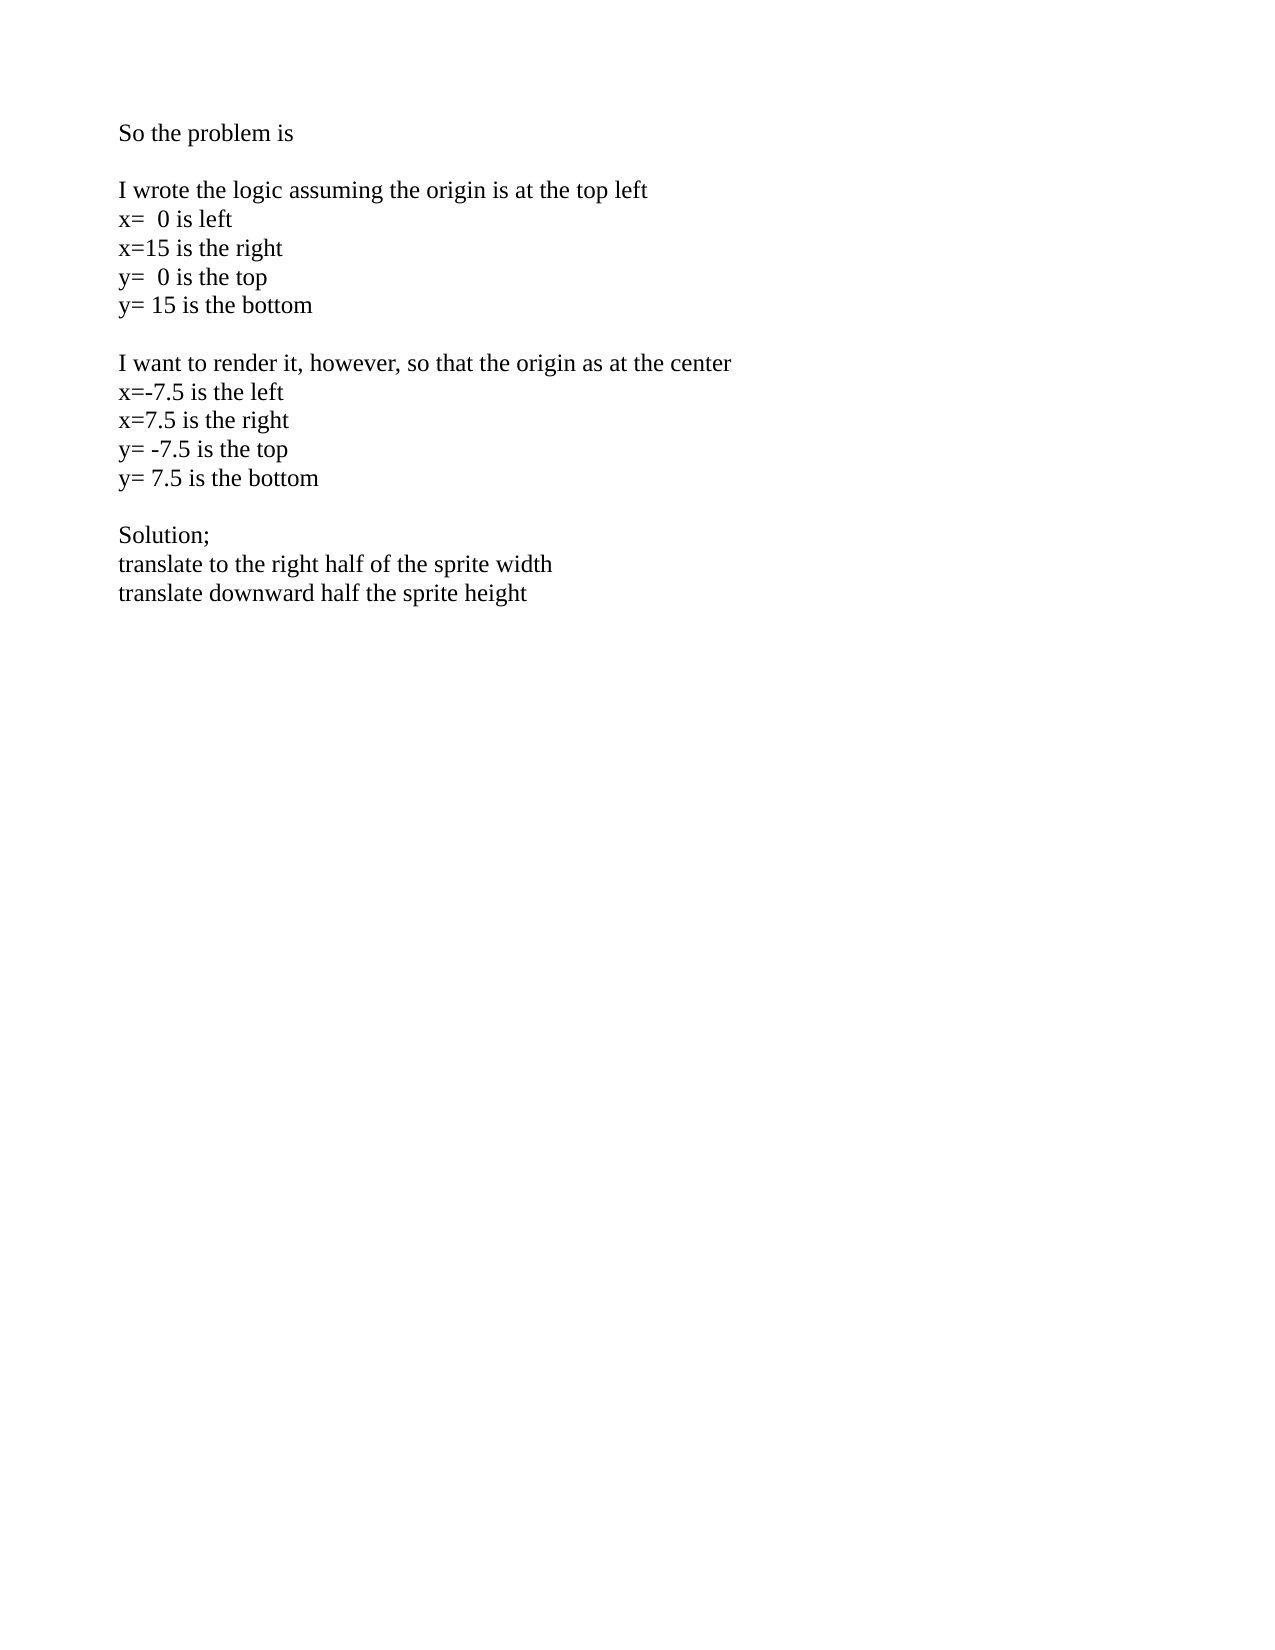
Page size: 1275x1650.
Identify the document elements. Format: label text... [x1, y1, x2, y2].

text translate to the right half of the sprite width [118, 549, 1157, 578]
text Solution; [118, 521, 1157, 549]
text y= 0 is the top [118, 262, 1157, 291]
text So the problem is [118, 118, 1157, 147]
text y= 7.5 is the bottom [118, 463, 1157, 492]
text x= 0 is left [118, 204, 1157, 233]
text I want to render it, however, so that the origin as at the center [118, 348, 1157, 377]
text x=7.5 is the right [118, 406, 1157, 434]
text y= -7.5 is the top [118, 434, 1157, 463]
text I wrote the logic assuming the origin is at the top left [118, 176, 1157, 204]
text x=15 is the right [118, 233, 1157, 262]
text x=-7.5 is the left [118, 377, 1157, 406]
text translate downward half the sprite height [118, 578, 1157, 607]
text y= 15 is the bottom [118, 291, 1157, 319]
